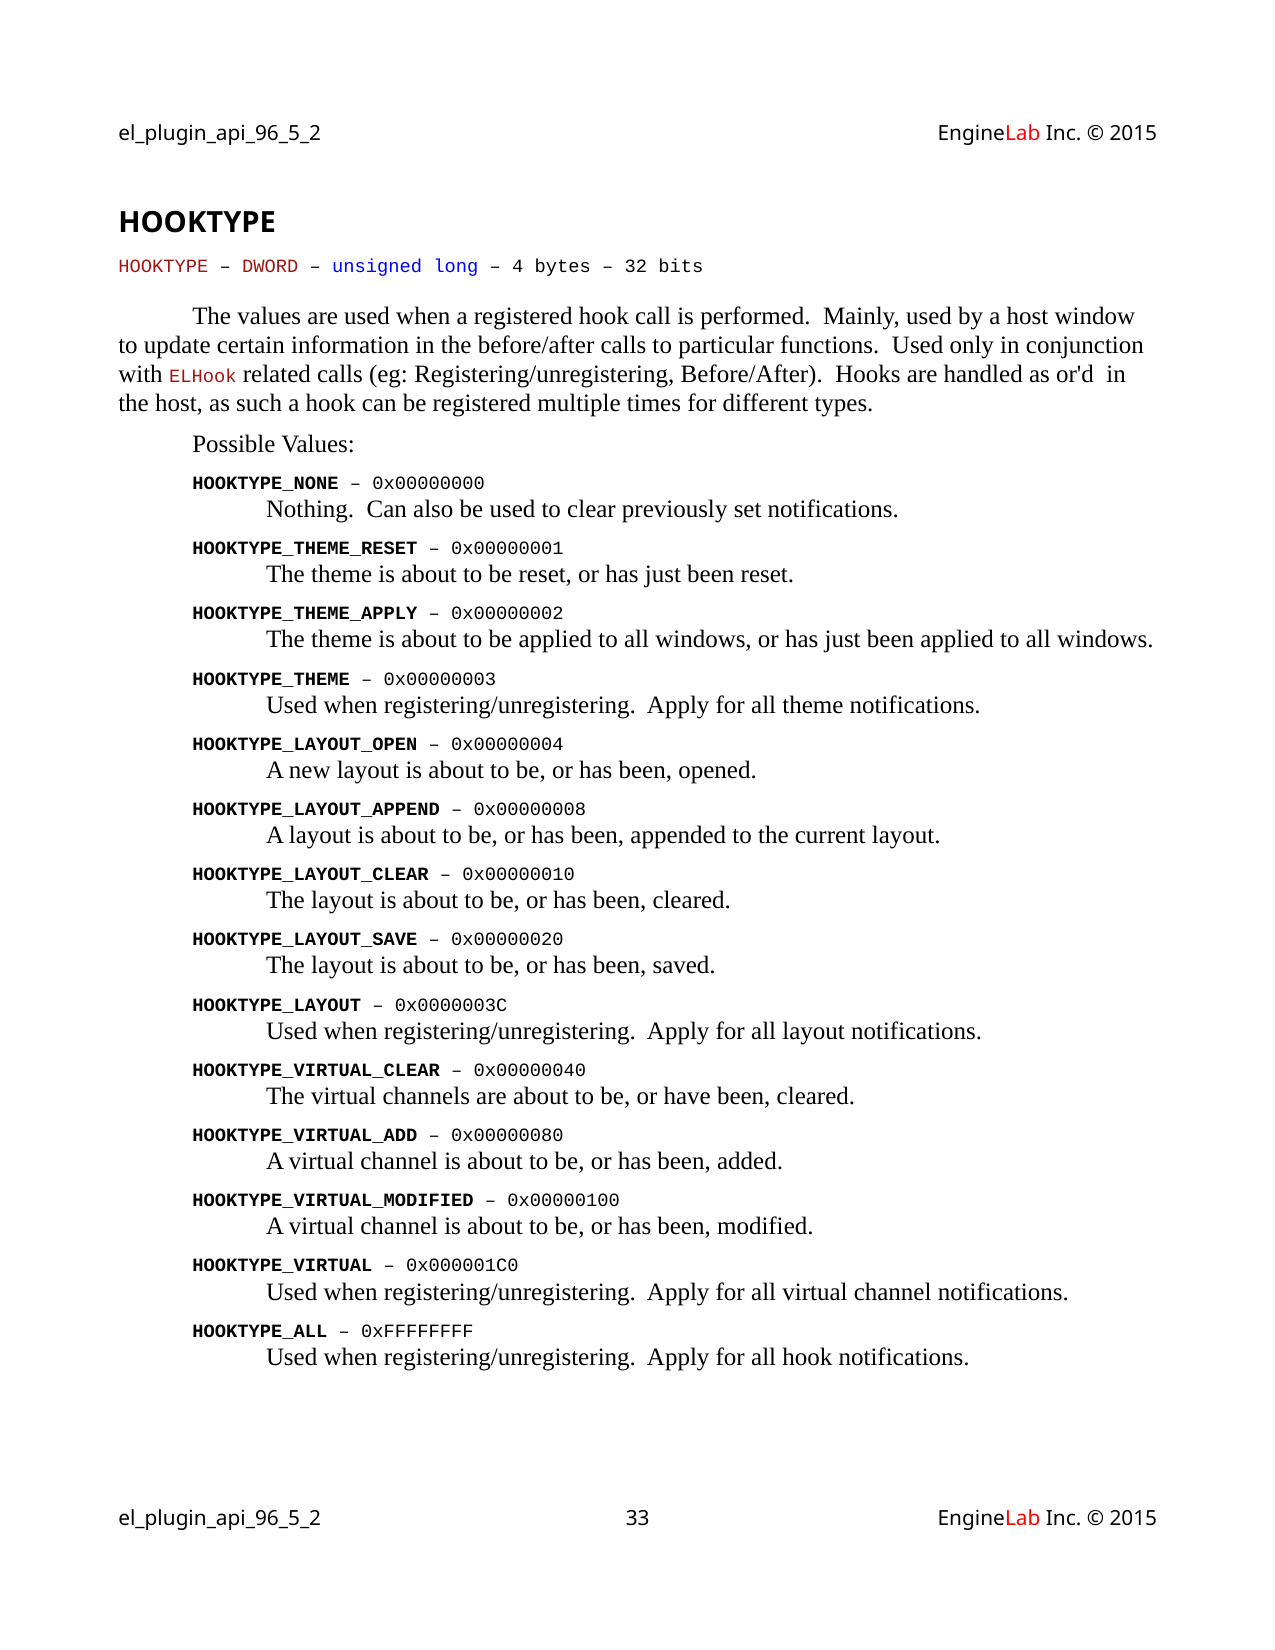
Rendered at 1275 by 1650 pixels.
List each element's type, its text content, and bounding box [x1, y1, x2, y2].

text HOOKTYPE_VIRTUAL_ADD – 0x00000080 [118, 1122, 1157, 1146]
text Used when registering/unregistering. Apply for all layout notifications. [118, 1016, 1157, 1044]
text HOOKTYPE_ALL – 0xFFFFFFFF [118, 1318, 1157, 1342]
text HOOKTYPE_VIRTUAL_MODIFIED – 0x00000100 [118, 1187, 1157, 1211]
text Used when registering/unregistering. Apply for all virtual channel notifications. [118, 1277, 1157, 1305]
text HOOKTYPE_LAYOUT_APPEND – 0x00000008 [118, 796, 1157, 820]
text HOOKTYPE_THEME – 0x00000003 [118, 666, 1157, 690]
text The theme is about to be applied to all windows, or has just been applied to all windows. [118, 624, 1157, 653]
text HOOKTYPE – DWORD – unsigned long – 4 bytes – 32 bits [118, 253, 1157, 277]
text HOOKTYPE_LAYOUT_CLEAR – 0x00000010 [118, 861, 1157, 885]
text The layout is about to be, or has been, cleared. [118, 885, 1157, 914]
text A virtual channel is about to be, or has been, modified. [118, 1211, 1157, 1240]
text The layout is about to be, or has been, saved. [118, 951, 1157, 979]
text HOOKTYPE_LAYOUT_SAVE – 0x00000020 [118, 927, 1157, 951]
text HOOKTYPE_LAYOUT_OPEN – 0x00000004 [118, 731, 1157, 755]
text Possible Values: [118, 429, 1157, 458]
text HOOKTYPE_VIRTUAL – 0x000001C0 [118, 1253, 1157, 1277]
text HOOKTYPE_THEME_RESET – 0x00000001 [118, 535, 1157, 559]
text A new layout is about to be, or has been, opened. [118, 755, 1157, 784]
text Nothing. Can also be used to clear previously set notifications. [118, 494, 1157, 523]
text HOOKTYPE_VIRTUAL_CLEAR – 0x00000040 [118, 1057, 1157, 1081]
text The theme is about to be reset, or has just been reset. [118, 559, 1157, 588]
subtitle HOOKTYPE [118, 201, 1157, 241]
text The values are used when a registered hook call is performed. Mainly, used by a host window to update certain information in the before/after calls to particular functions. Used only in conjunction with ELHook related calls (eg: Registering/unregistering, Before/After). Hooks are handled as or'd in the host, as such a hook can be registered multiple times for different types. [118, 301, 1157, 416]
text HOOKTYPE_NONE – 0x00000000 [118, 470, 1157, 494]
text A virtual channel is about to be, or has been, added. [118, 1146, 1157, 1175]
text A layout is about to be, or has been, appended to the current layout. [118, 820, 1157, 849]
text The virtual channels are about to be, or have been, cleared. [118, 1081, 1157, 1110]
text Used when registering/unregistering. Apply for all hook notifications. [118, 1342, 1157, 1371]
text Used when registering/unregistering. Apply for all theme notifications. [118, 690, 1157, 718]
text HOOKTYPE_LAYOUT – 0x0000003C [118, 992, 1157, 1016]
text HOOKTYPE_THEME_APPLY – 0x00000002 [118, 601, 1157, 624]
